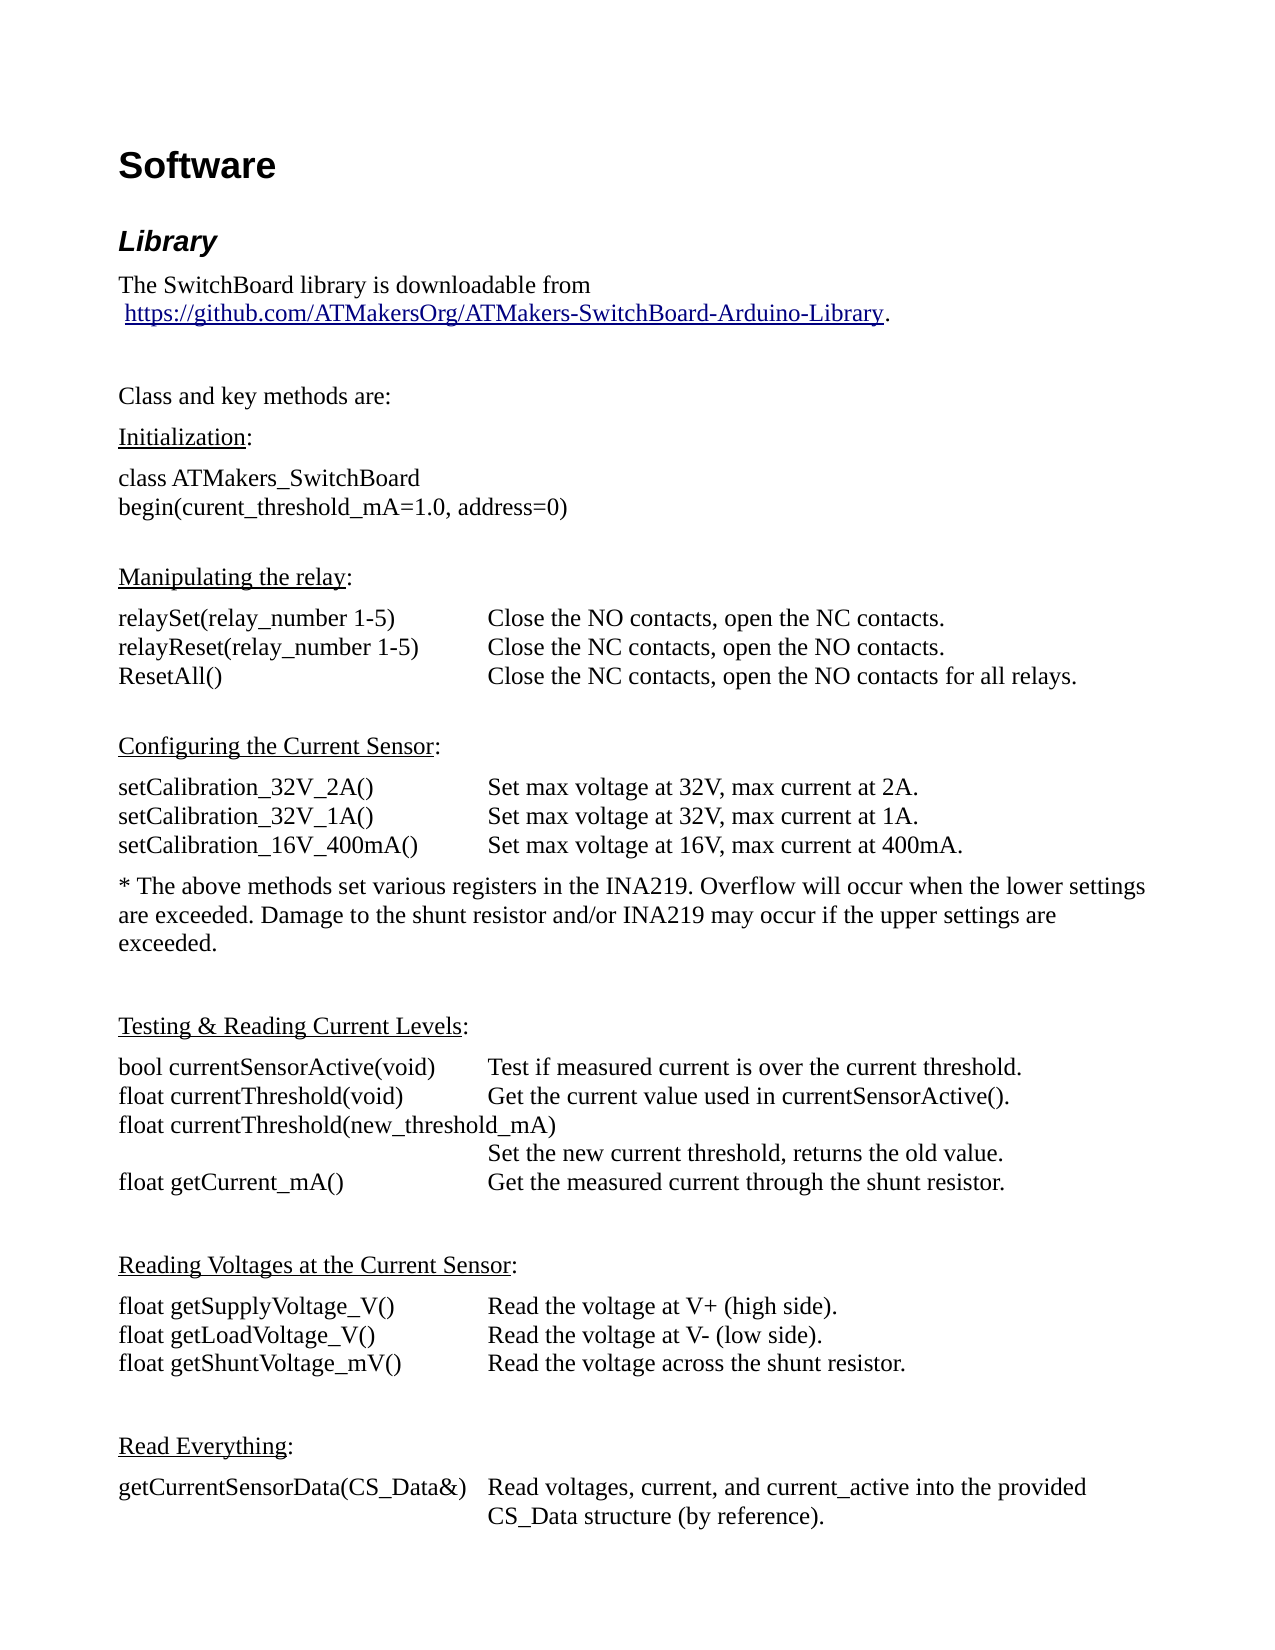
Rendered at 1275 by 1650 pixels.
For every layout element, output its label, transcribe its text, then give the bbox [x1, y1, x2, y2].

text setCalibration_32V_2A() Set max voltage at 32V, max current at 2A. setCalibration_32V_1A() Set max voltage at 32V, max current at 1A. setCalibration_16V_400mA() Set max voltage at 16V, max current at 400mA. [118, 772, 1157, 858]
text getCurrentSensorData(CS_Data&) Read voltages, current, and current_active into the provided CS_Data structure (by reference). [118, 1472, 1157, 1530]
text relaySet(relay_number 1-5) Close the NO contacts, open the NC contacts. relayReset(relay_number 1-5) Close the NC contacts, open the NO contacts. ResetAll() Close the NC contacts, open the NO contacts for all relays. [118, 603, 1157, 718]
text Class and key methods are: [118, 381, 1157, 410]
text Initialization: [118, 422, 1157, 451]
text float getSupplyVoltage_V() Read the voltage at V+ (high side). float getLoadVoltage_V() Read the voltage at V- (low side). float getShuntVoltage_mV() Read the voltage across the shunt resistor. [118, 1291, 1157, 1377]
text Testing & Reading Current Levels: [118, 1011, 1157, 1040]
subtitle Software [118, 143, 1157, 186]
subtitle Library [118, 224, 1157, 257]
text Manipulating the relay: [118, 562, 1157, 591]
text The SwitchBoard library is downloadable from https://github.com/ATMakersOrg/ATMakers-SwitchBoard-Arduino-Library. [118, 270, 1157, 327]
text Read Everything: [118, 1431, 1157, 1460]
text Reading Voltages at the Current Sensor: [118, 1250, 1157, 1278]
text * The above methods set various registers in the INA219. Overflow will occur when the lower settings are exceeded. Damage to the shunt resistor and/or INA219 may occur if the upper settings are exceeded. [118, 871, 1157, 957]
text class ATMakers_SwitchBoard begin(curent_threshold_mA=1.0, address=0) [118, 463, 1157, 550]
text bool currentSensorActive(void) Test if measured current is over the current threshold. float currentThreshold(void) Get the current value used in currentSensorActive(). float currentThreshold(new_threshold_mA) Set the new current threshold, returns the old value. float getCurrent_mA() Get the measured current through the shunt resistor. [118, 1052, 1157, 1196]
text Configuring the Current Sensor: [118, 731, 1157, 760]
